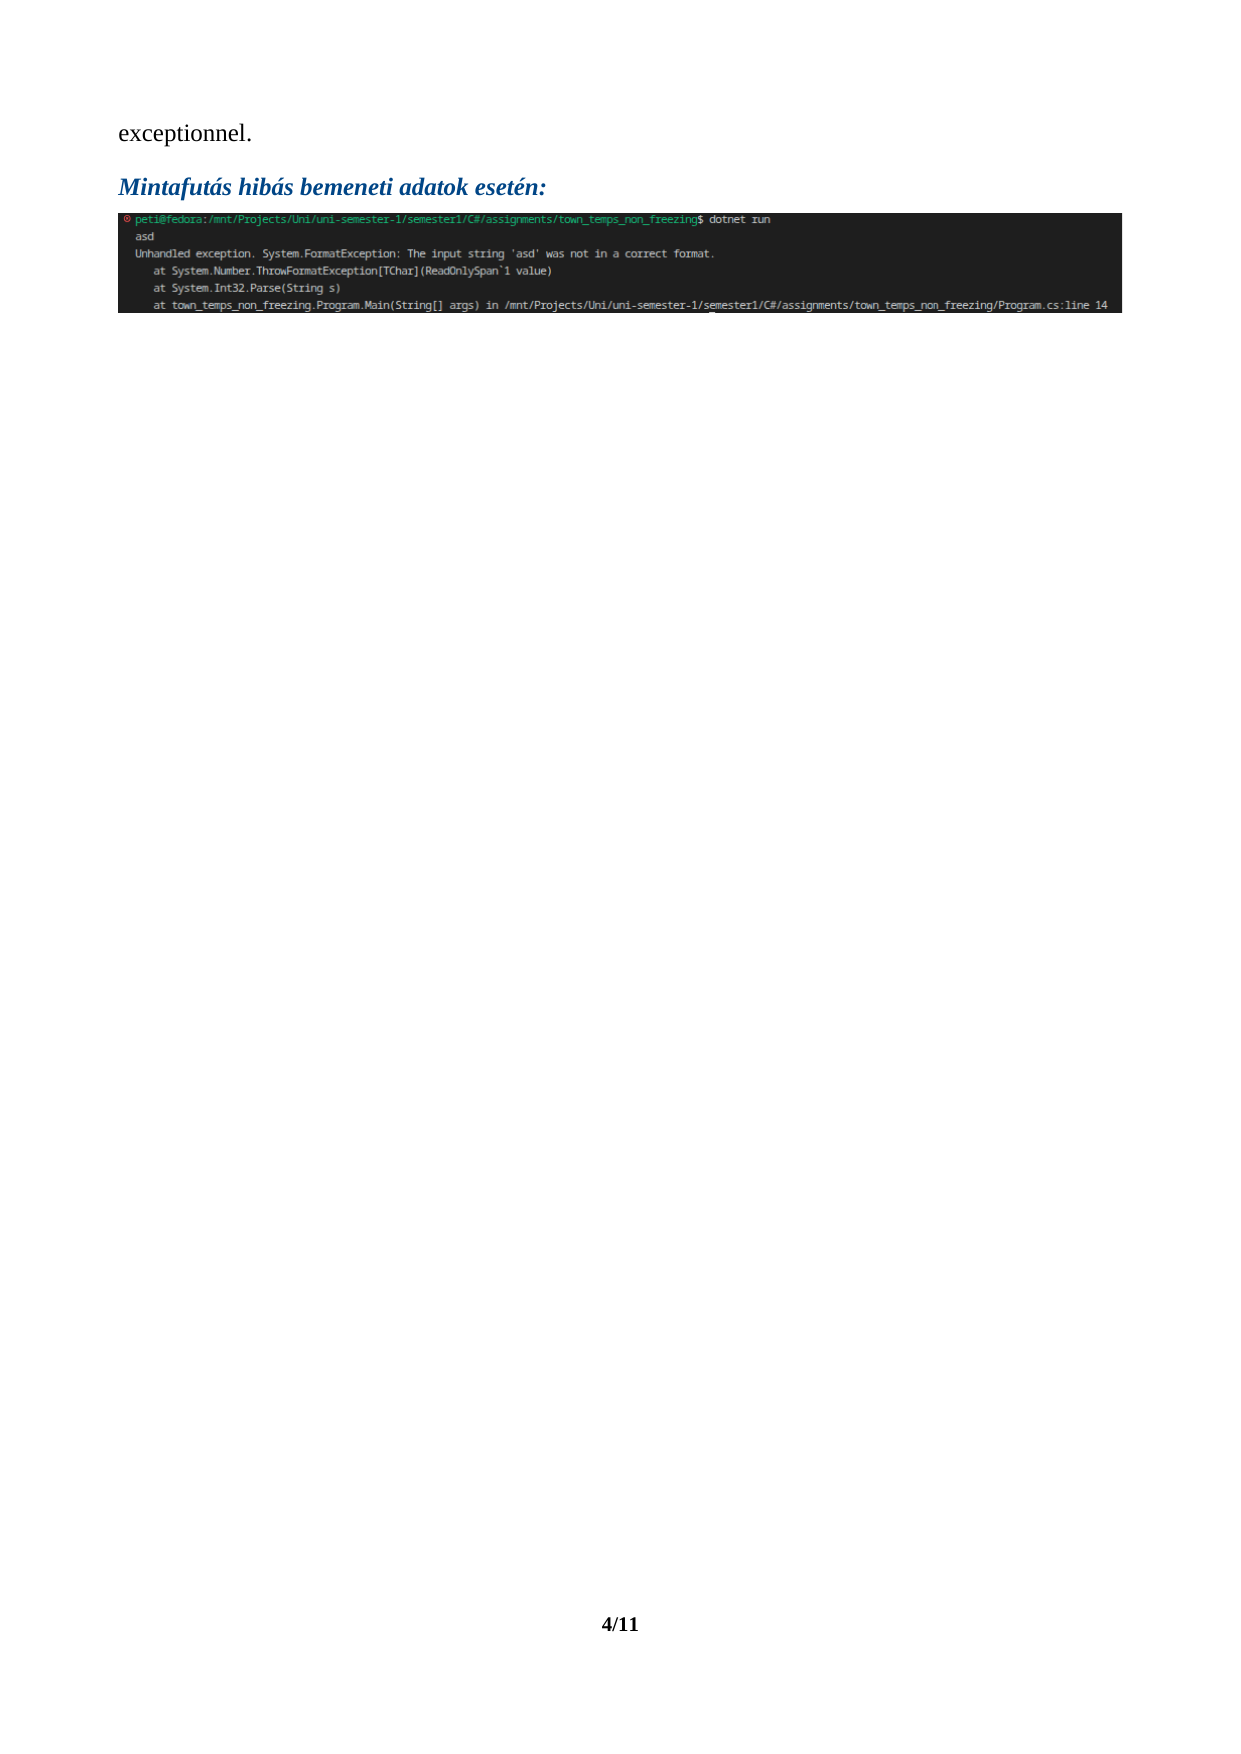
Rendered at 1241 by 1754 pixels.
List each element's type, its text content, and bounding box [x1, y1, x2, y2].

picture [118, 213, 1123, 313]
text exceptionnel. [118, 118, 1122, 147]
subtitle Mintafutás hibás bemeneti adatok esetén: [118, 172, 1122, 201]
